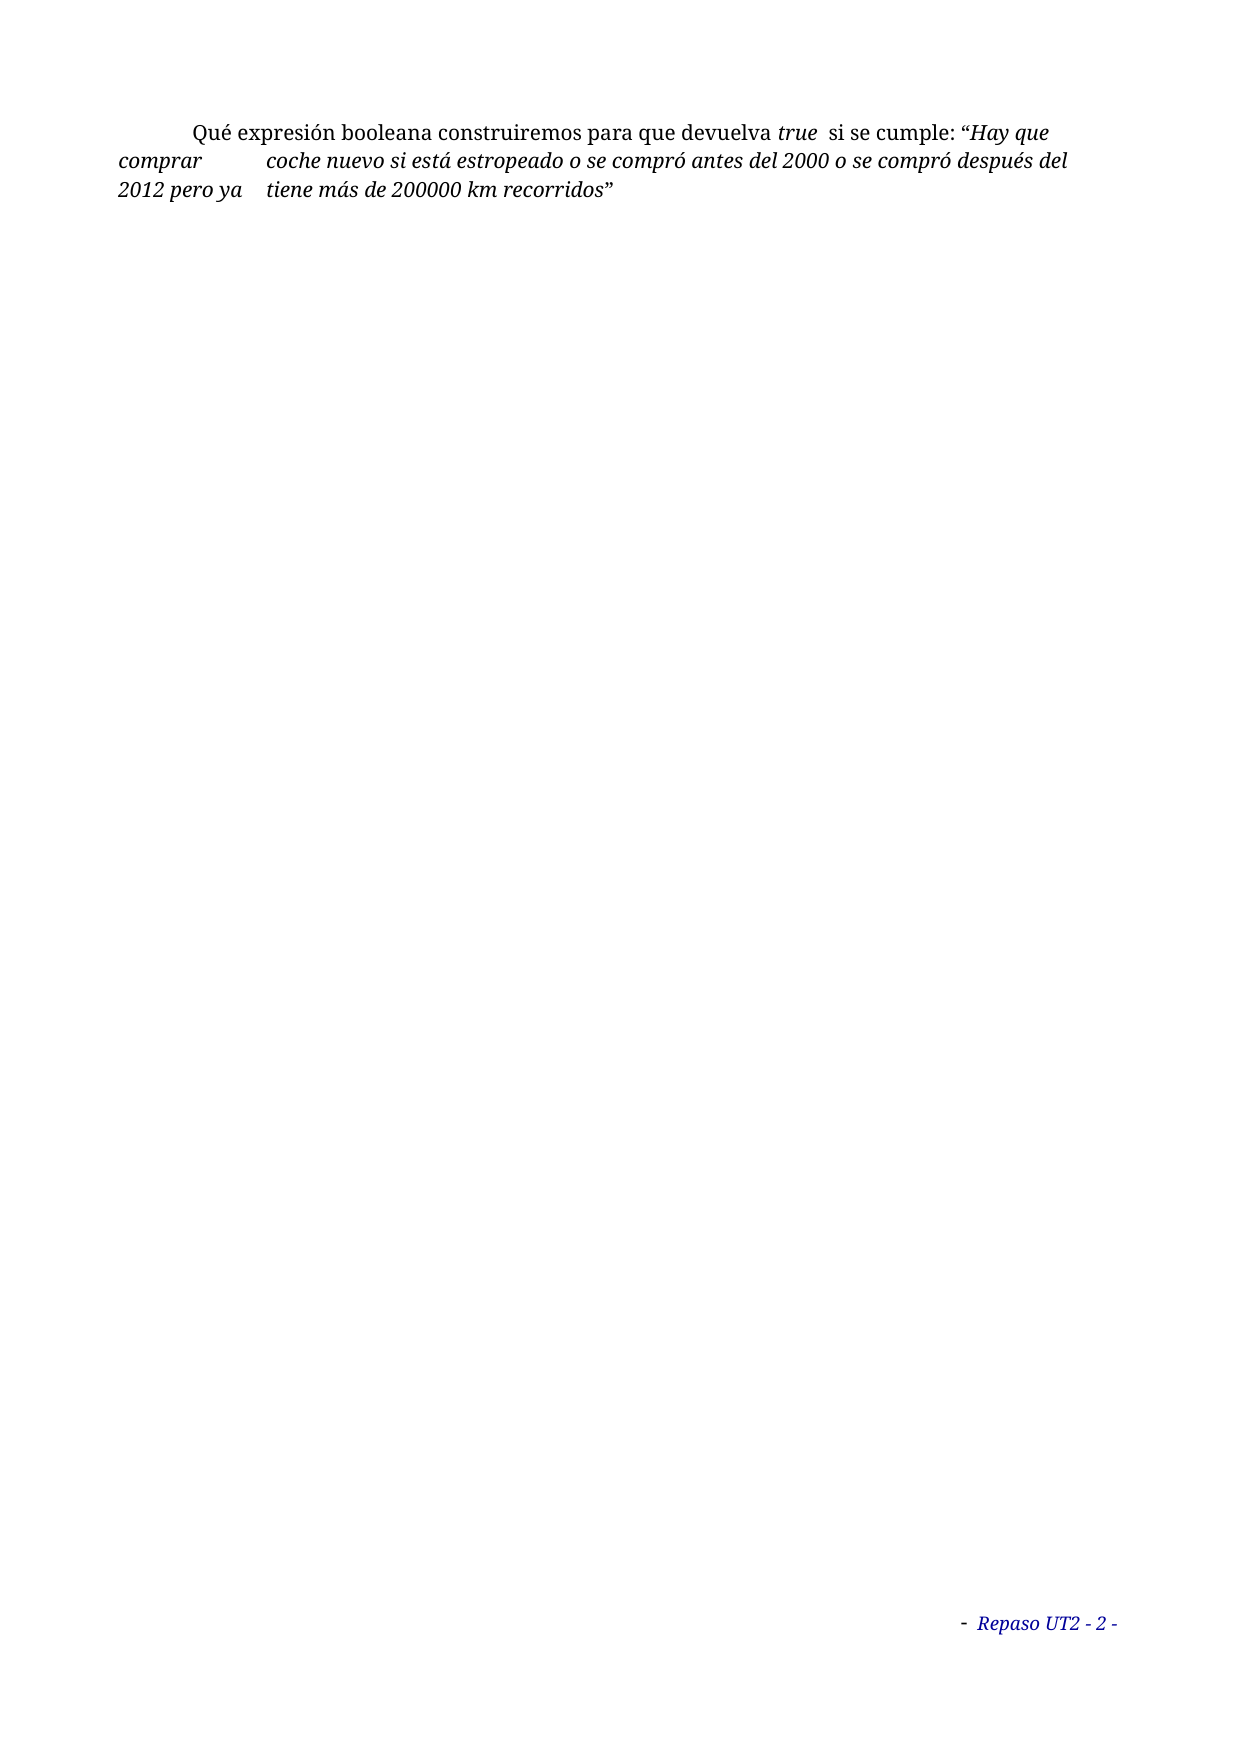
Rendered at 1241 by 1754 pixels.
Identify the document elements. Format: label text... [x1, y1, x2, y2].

text Qué expresión booleana construiremos para que devuelva true si se cumple: “Hay que comprar coche nuevo si está estropeado o se compró antes del 2000 o se compró después del 2012 pero ya tiene más de 200000 km recorridos” [118, 118, 1122, 203]
